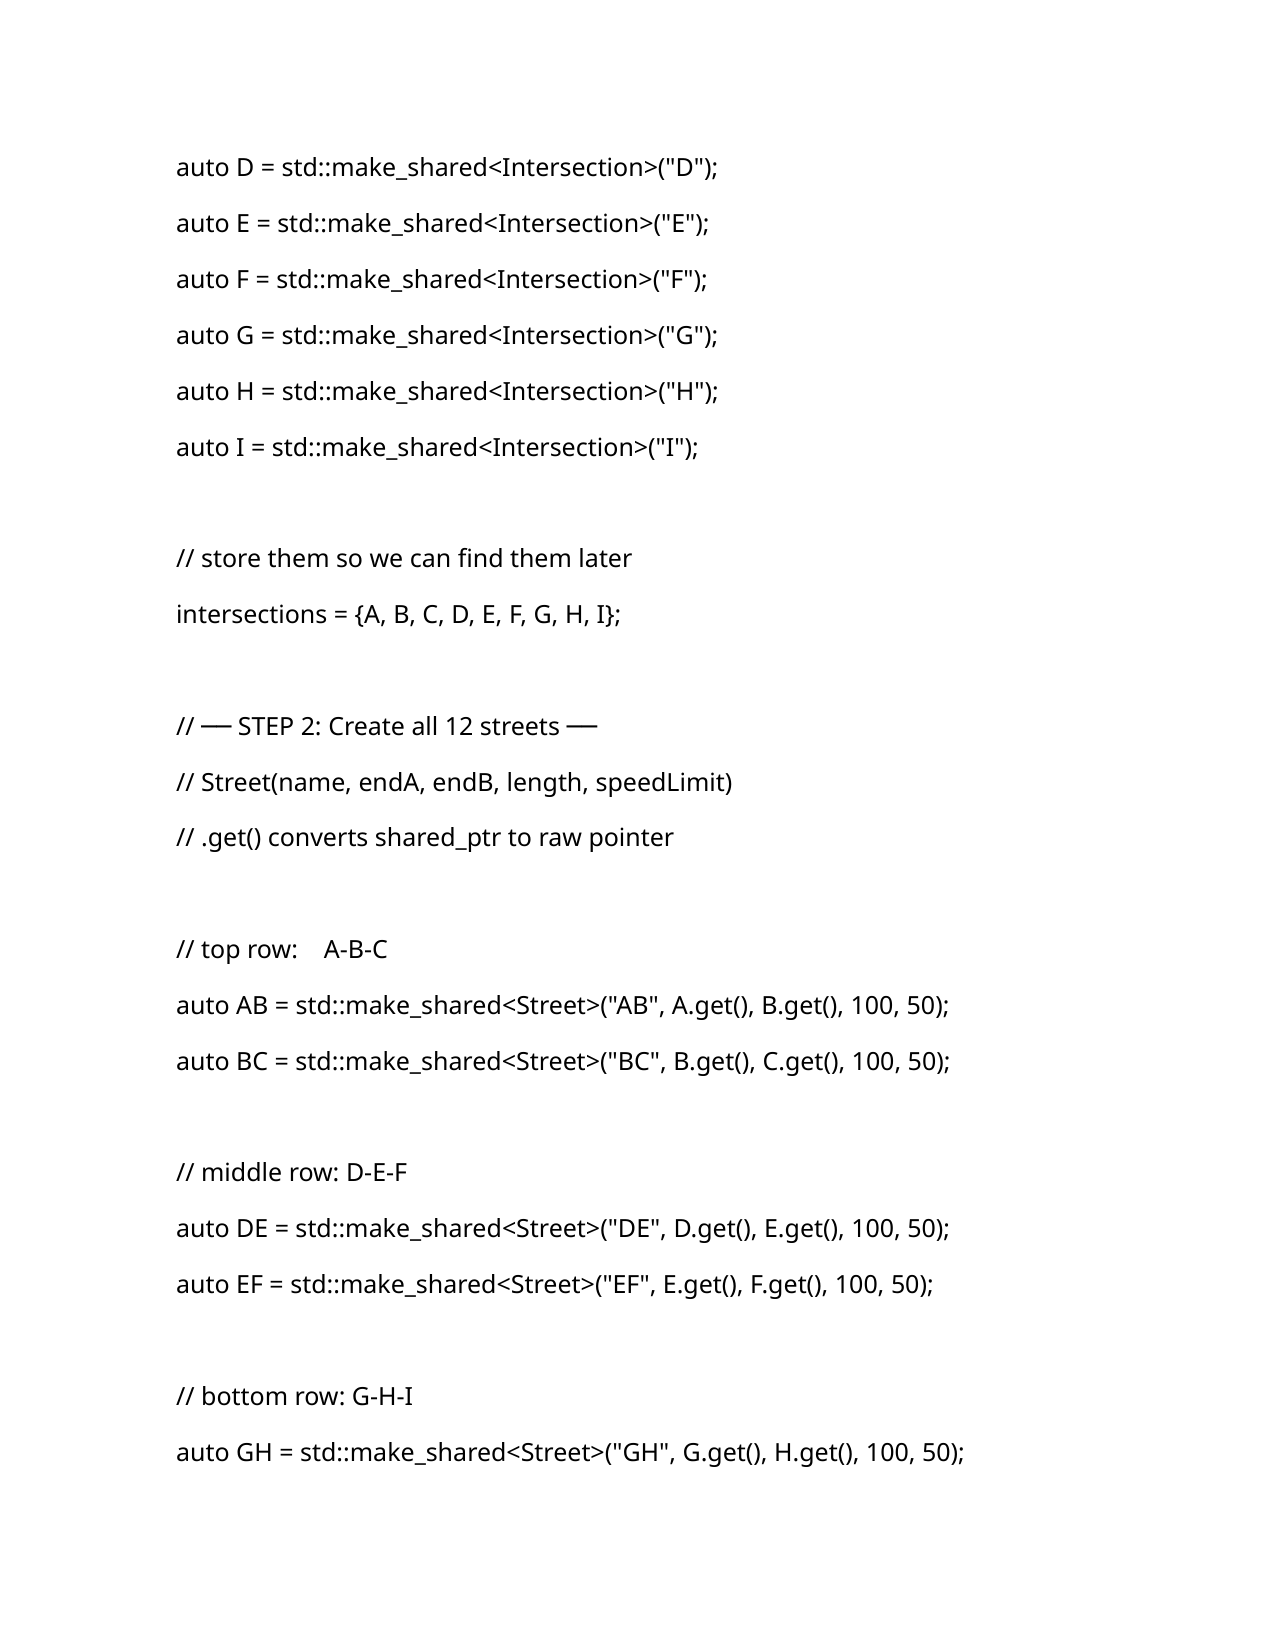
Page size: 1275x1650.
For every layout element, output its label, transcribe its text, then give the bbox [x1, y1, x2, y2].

text auto H = std::make_shared<Intersection>("H"); [150, 373, 1125, 407]
text // store them so we can find them later [150, 541, 1125, 575]
text auto EF = std::make_shared<Street>("EF", E.get(), F.get(), 100, 50); [150, 1267, 1125, 1301]
text auto I = std::make_shared<Intersection>("I"); [150, 429, 1125, 463]
text // top row: A-B-C [150, 932, 1125, 966]
text // middle row: D-E-F [150, 1155, 1125, 1189]
text // ── STEP 2: Create all 12 streets ── [150, 708, 1125, 742]
text auto BC = std::make_shared<Street>("BC", B.get(), C.get(), 100, 50); [150, 1043, 1125, 1077]
text auto D = std::make_shared<Intersection>("D"); [150, 150, 1125, 184]
text intersections = {A, B, C, D, E, F, G, H, I}; [150, 597, 1125, 631]
text auto E = std::make_shared<Intersection>("E"); [150, 206, 1125, 240]
text // bottom row: G-H-I [150, 1378, 1125, 1412]
text auto AB = std::make_shared<Street>("AB", A.get(), B.get(), 100, 50); [150, 987, 1125, 1022]
text auto G = std::make_shared<Intersection>("G"); [150, 317, 1125, 352]
text auto DE = std::make_shared<Street>("DE", D.get(), E.get(), 100, 50); [150, 1211, 1125, 1245]
text auto F = std::make_shared<Intersection>("F"); [150, 262, 1125, 296]
text // .get() converts shared_ptr to raw pointer [150, 820, 1125, 854]
text // Street(name, endA, endB, length, speedLimit) [150, 764, 1125, 798]
text auto GH = std::make_shared<Street>("GH", G.get(), H.get(), 100, 50); [150, 1434, 1125, 1468]
